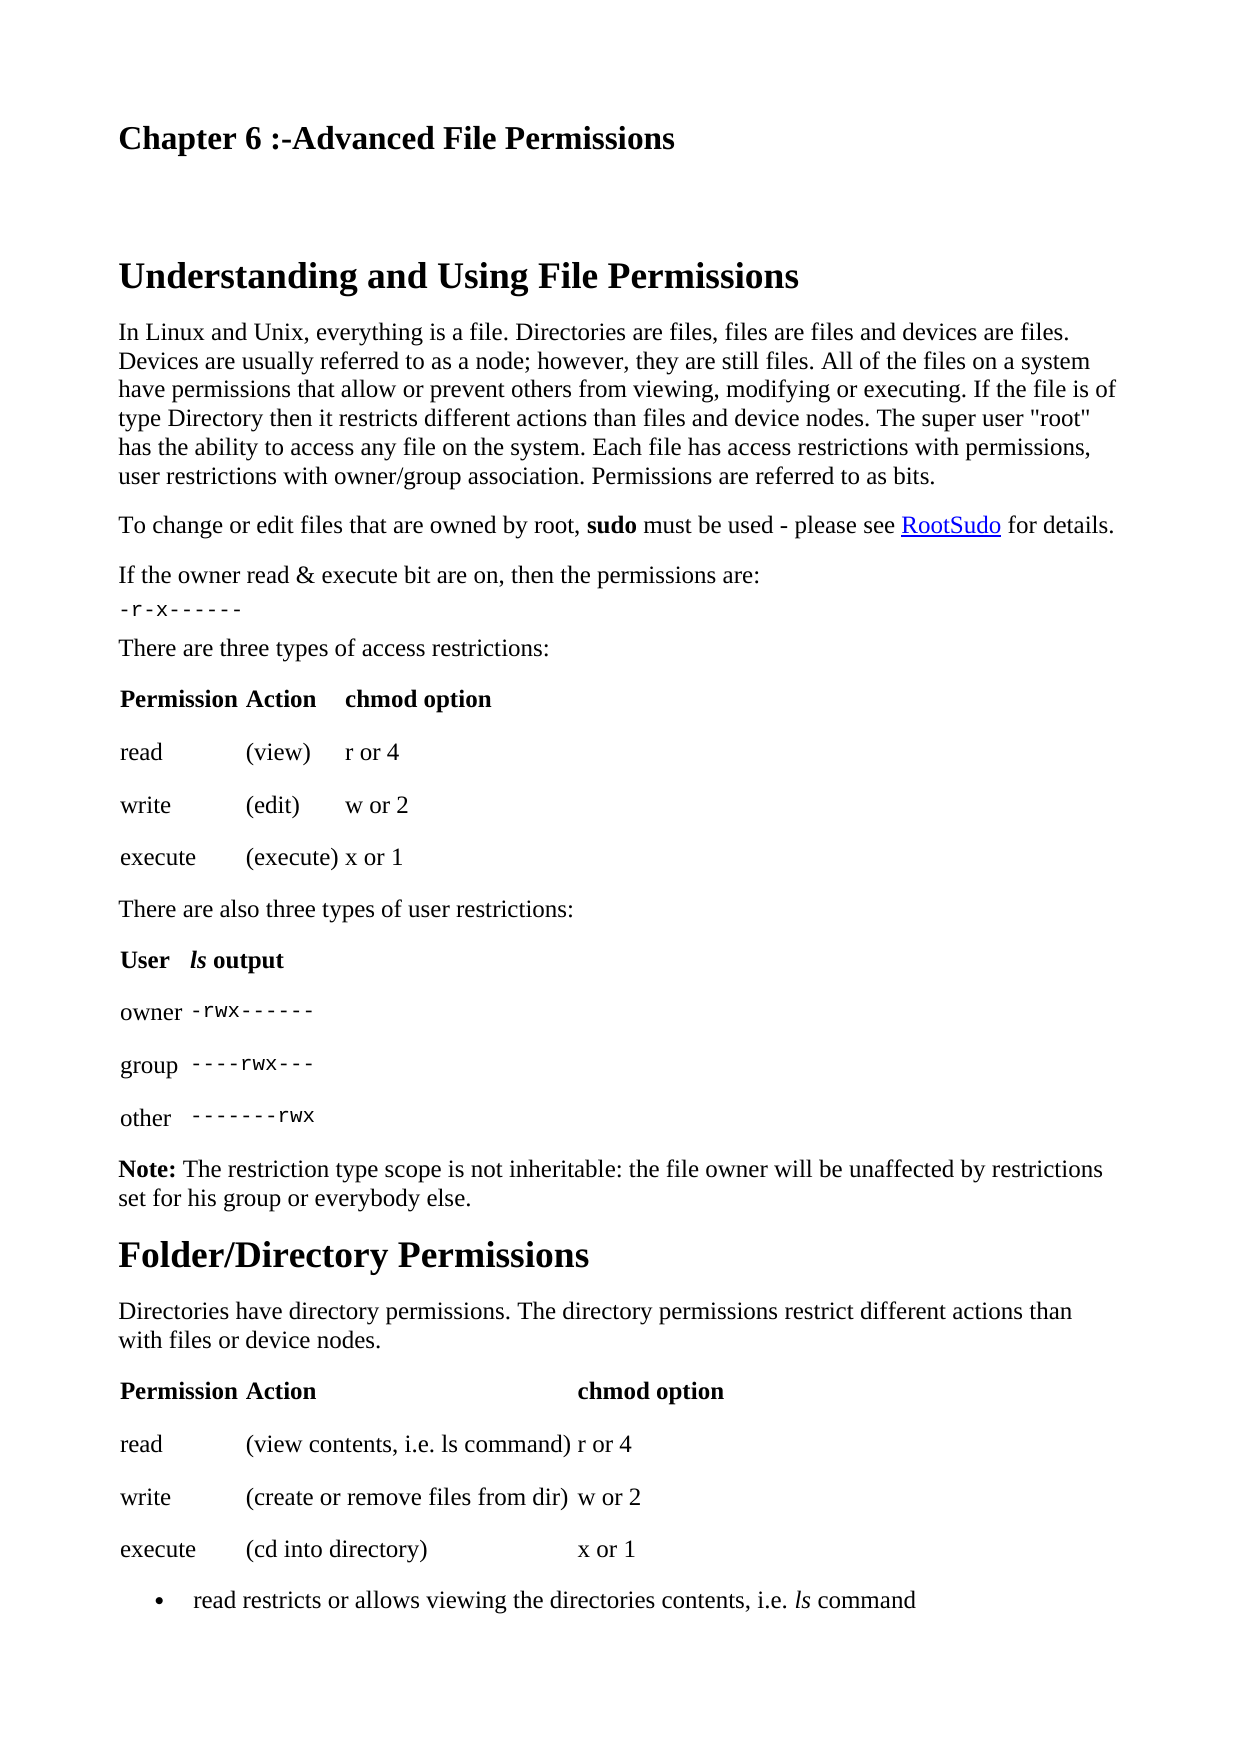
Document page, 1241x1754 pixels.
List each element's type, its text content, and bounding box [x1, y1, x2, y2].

table_cell -rwx------ [189, 986, 321, 1038]
text Directories have directory permissions. The directory permissions restrict different actions than with files or device nodes. [118, 1296, 1122, 1354]
table_header chmod option [576, 1364, 730, 1417]
text To change or edit files that are owned by root, sudo must be used - please see RootSudo for details. [118, 510, 1122, 539]
table_cell read [118, 1417, 244, 1470]
text Note: The restriction type scope is not inheritable: the file owner will be unaffected by restrictions set for his group or everybody else. [118, 1154, 1122, 1212]
table_cell (view contents, i.e. ls command) [244, 1417, 576, 1470]
table_cell (execute) [244, 831, 343, 883]
table_header ls output [189, 933, 321, 986]
table_cell r or 4 [576, 1417, 730, 1470]
table_cell x or 1 [576, 1523, 730, 1575]
text There are also three types of user restrictions: [118, 894, 1122, 922]
text Chapter 6 :-Advanced File Permissions [118, 118, 1122, 156]
table_cell (view) [244, 725, 343, 778]
table_cell (create or remove files from dir) [244, 1470, 576, 1522]
table_cell r or 4 [343, 725, 498, 778]
text -r-x------ [118, 599, 1122, 623]
text If the owner read & execute bit are on, then the permissions are: [118, 560, 1122, 589]
table_cell ----rwx--- [189, 1038, 321, 1091]
table_header Permission [118, 1364, 244, 1417]
text Understanding and Using File Permissions [118, 253, 1122, 296]
table_cell group [118, 1038, 188, 1091]
table_cell owner [118, 986, 188, 1038]
table_cell write [118, 778, 244, 831]
text There are three types of access restrictions: [118, 633, 1122, 662]
table_cell execute [118, 1523, 244, 1575]
text In Linux and Unix, everything is a file. Directories are files, files are files and devices are files. Devices are usually referred to as a node; however, they are still files. All of the files on a system have permissions that allow or prevent others from viewing, modifying or executing. If the file is of type Directory then it restricts different actions than files and device nodes. The super user "root" has the ability to access any file on the system. Each file has access restrictions with permissions, user restrictions with owner/group association. Permissions are referred to as bits. [118, 317, 1122, 489]
table_cell x or 1 [343, 831, 498, 883]
table_cell w or 2 [343, 778, 498, 831]
table_cell other [118, 1091, 188, 1144]
list read restricts or allows viewing the directories contents, i.e. ls command [156, 1586, 1122, 1614]
table_cell read [118, 725, 244, 778]
table_cell (edit) [244, 778, 343, 831]
table_cell write [118, 1470, 244, 1522]
text Folder/Directory Permissions [118, 1232, 1122, 1276]
table_cell w or 2 [576, 1470, 730, 1522]
table_cell -------rwx [189, 1091, 321, 1144]
table_header Permission [118, 673, 244, 725]
table_header User [118, 933, 188, 986]
table_header Action [244, 1364, 576, 1417]
table_header chmod option [343, 673, 498, 725]
table_cell execute [118, 831, 244, 883]
table_header Action [244, 673, 343, 725]
table_cell (cd into directory) [244, 1523, 576, 1575]
